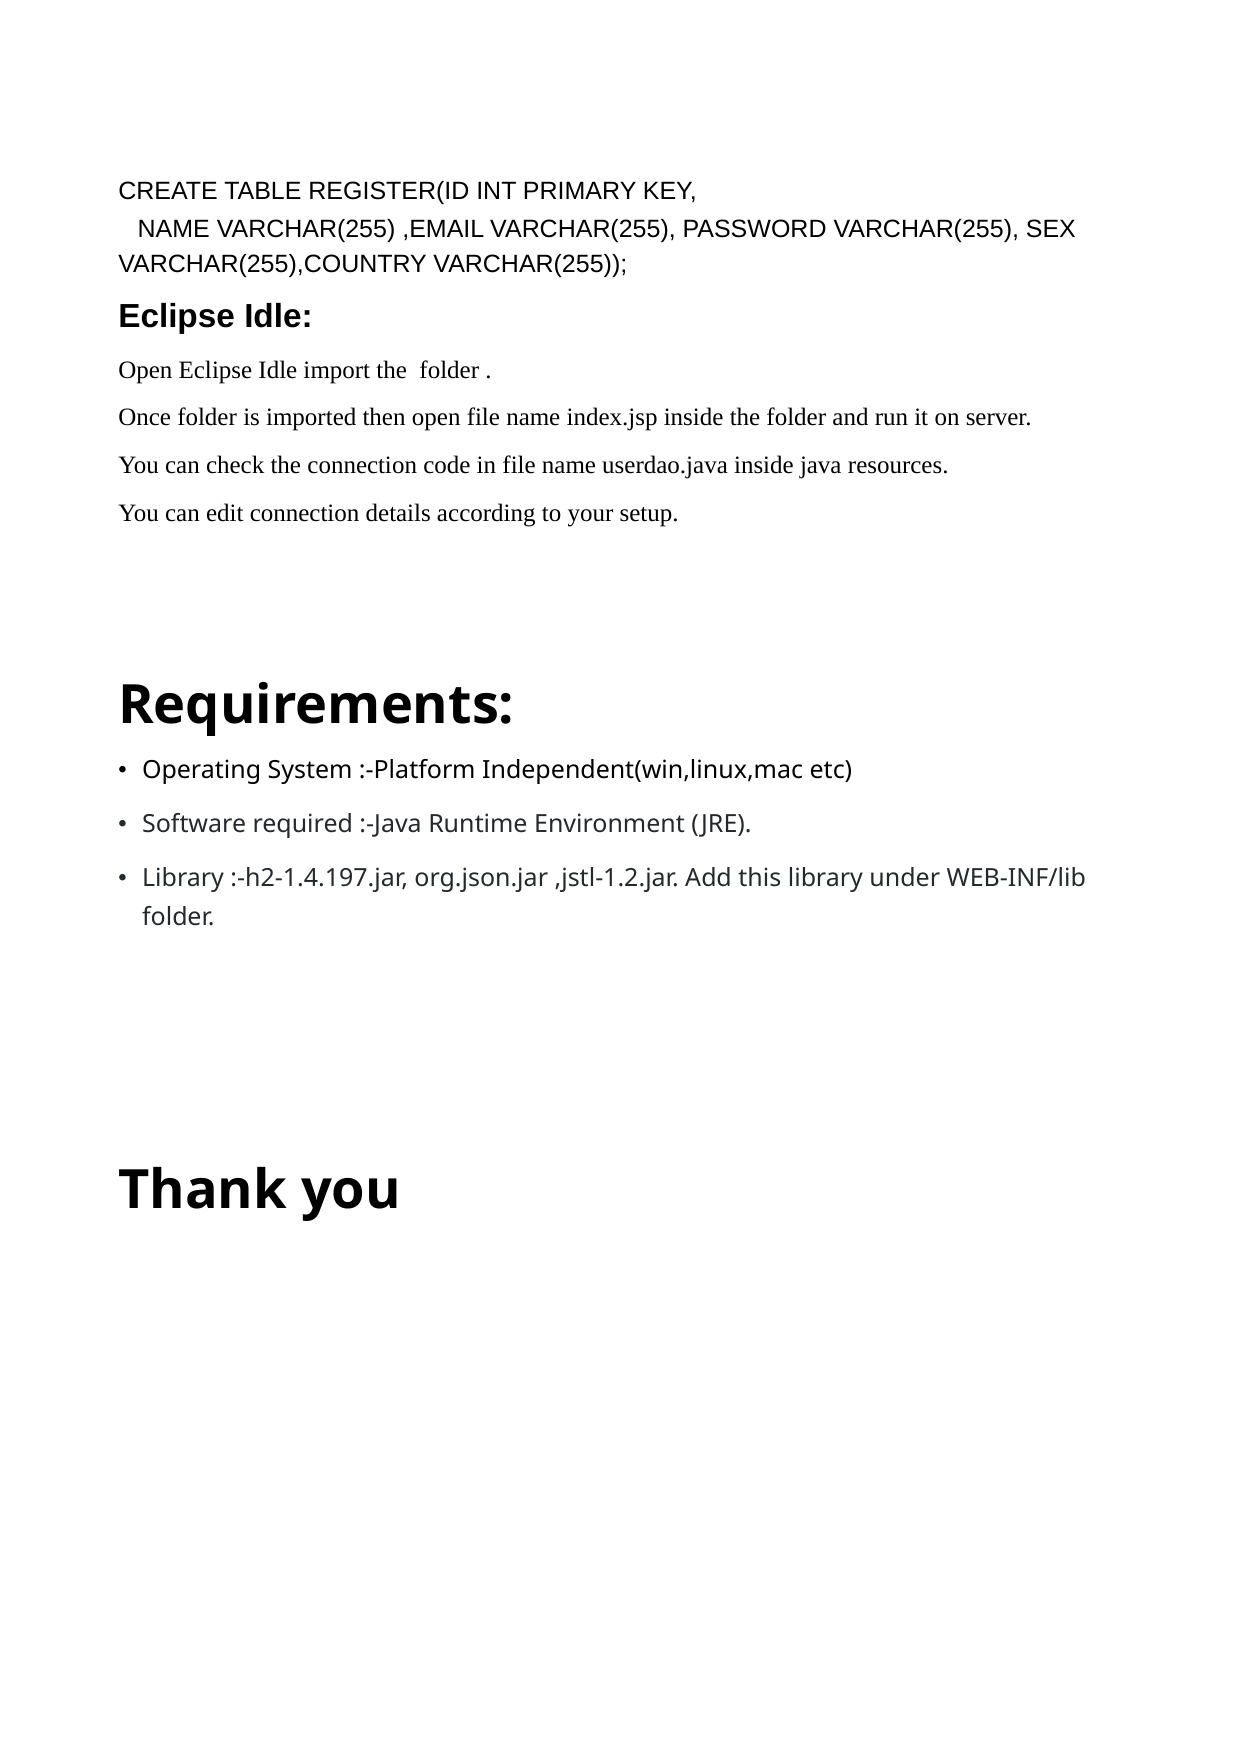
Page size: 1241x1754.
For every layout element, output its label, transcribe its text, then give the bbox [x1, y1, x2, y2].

list Operating System :-Platform Independent(win,linux,mac etc) [118, 752, 1122, 786]
text Open Eclipse Idle import the folder . [118, 355, 1122, 384]
text Eclipse Idle: [118, 296, 1122, 334]
list Software required :-Java Runtime Environment (JRE). [118, 806, 1122, 839]
text Once folder is imported then open file name index.jsp inside the folder and run it on server. [118, 402, 1122, 431]
text Thank you [118, 1151, 1122, 1225]
subtitle Requirements: [118, 666, 1122, 739]
text You can edit connection details according to your setup. [118, 498, 1122, 526]
text You can check the connection code in file name userdao.java inside java resources. [118, 450, 1122, 479]
list Library :-h2-1.4.197.jar, org.json.jar ,jstl-1.2.jar. Add this library under WEB-INF/lib folder. [118, 859, 1122, 932]
text CREATE TABLE REGISTER(ID INT PRIMARY KEY, NAME VARCHAR(255) ,EMAIL VARCHAR(255), PASSWORD VARCHAR(255), SEX VARCHAR(255),COUNTRY VARCHAR(255)); [118, 176, 1122, 277]
